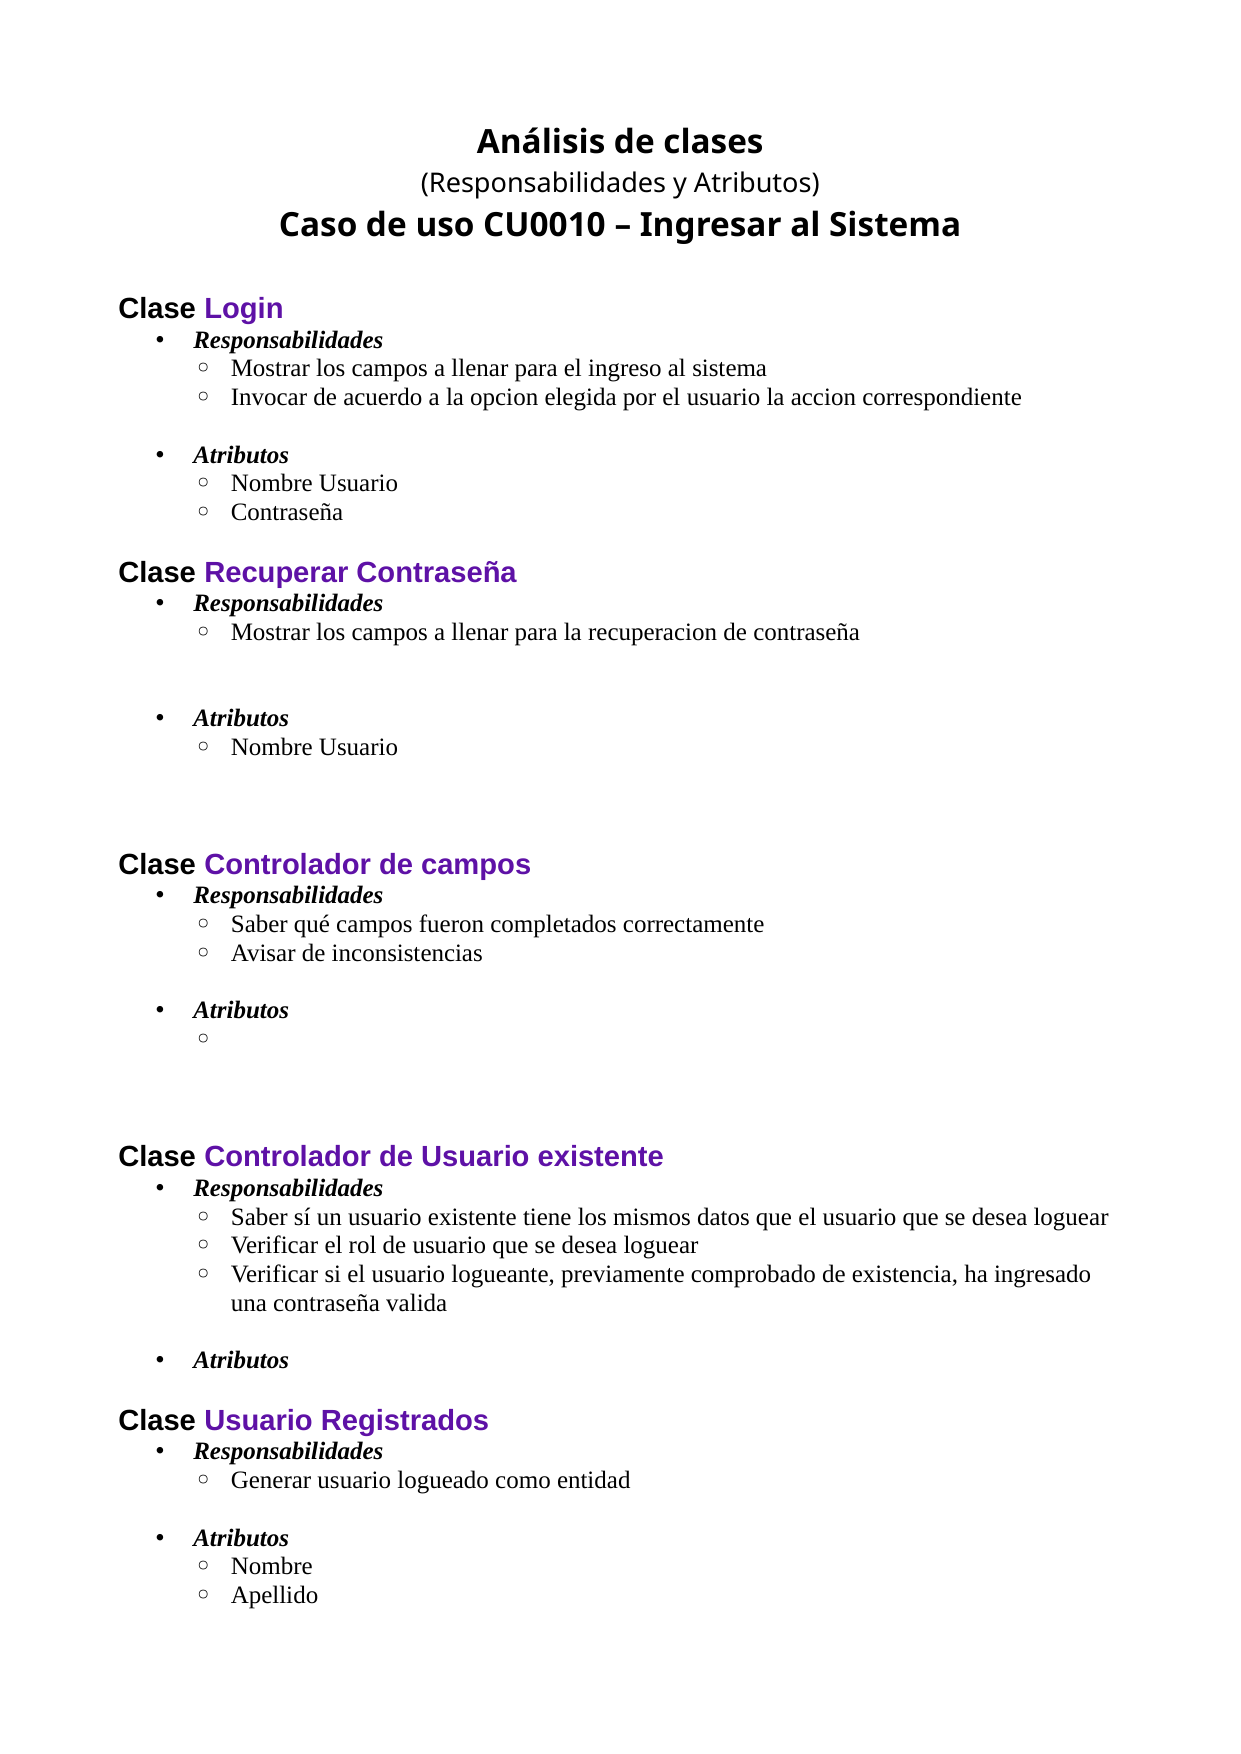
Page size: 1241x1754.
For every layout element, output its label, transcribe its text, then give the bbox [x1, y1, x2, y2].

list Atributos [156, 996, 1122, 1024]
list Verificar si el usuario logueante, previamente comprobado de existencia, ha ingresado una contraseña valida [193, 1259, 1122, 1317]
text Clase Recuperar Contraseña [118, 555, 1122, 588]
list Responsabilidades [156, 881, 1122, 909]
list Generar usuario logueado como entidad [193, 1465, 1122, 1494]
list Nombre Usuario [193, 468, 1122, 497]
list Atributos [156, 1523, 1122, 1551]
text Caso de uso CU0010 – Ingresar al Sistema [118, 200, 1122, 246]
list Saber sí un usuario existente tiene los mismos datos que el usuario que se desea loguear [193, 1202, 1122, 1230]
text Análisis de clases [118, 118, 1122, 163]
list Mostrar los campos a llenar para el ingreso al sistema [193, 353, 1122, 382]
list Mostrar los campos a llenar para la recuperacion de contraseña [193, 617, 1122, 646]
list Atributos [156, 1345, 1122, 1374]
list Saber qué campos fueron completados correctamente [193, 909, 1122, 938]
list Apellido [193, 1580, 1122, 1609]
list Atributos [156, 703, 1122, 732]
list Contraseña [193, 497, 1122, 526]
list Responsabilidades [156, 1436, 1122, 1465]
text Clase Controlador de campos [118, 847, 1122, 881]
text Clase Login [118, 291, 1122, 325]
text Clase Usuario Registrados [118, 1403, 1122, 1436]
list Responsabilidades [156, 325, 1122, 353]
list Responsabilidades [156, 1173, 1122, 1202]
list Atributos [156, 440, 1122, 468]
list Avisar de inconsistencias [193, 938, 1122, 967]
list Nombre Usuario [193, 732, 1122, 761]
text (Responsabilidades y Atributos) [118, 163, 1122, 200]
list Invocar de acuerdo a la opcion elegida por el usuario la accion correspondiente [193, 382, 1122, 411]
list Nombre [193, 1551, 1122, 1580]
text Clase Controlador de Usuario existente [118, 1139, 1122, 1173]
list Responsabilidades [156, 588, 1122, 617]
list Verificar el rol de usuario que se desea loguear [193, 1230, 1122, 1259]
